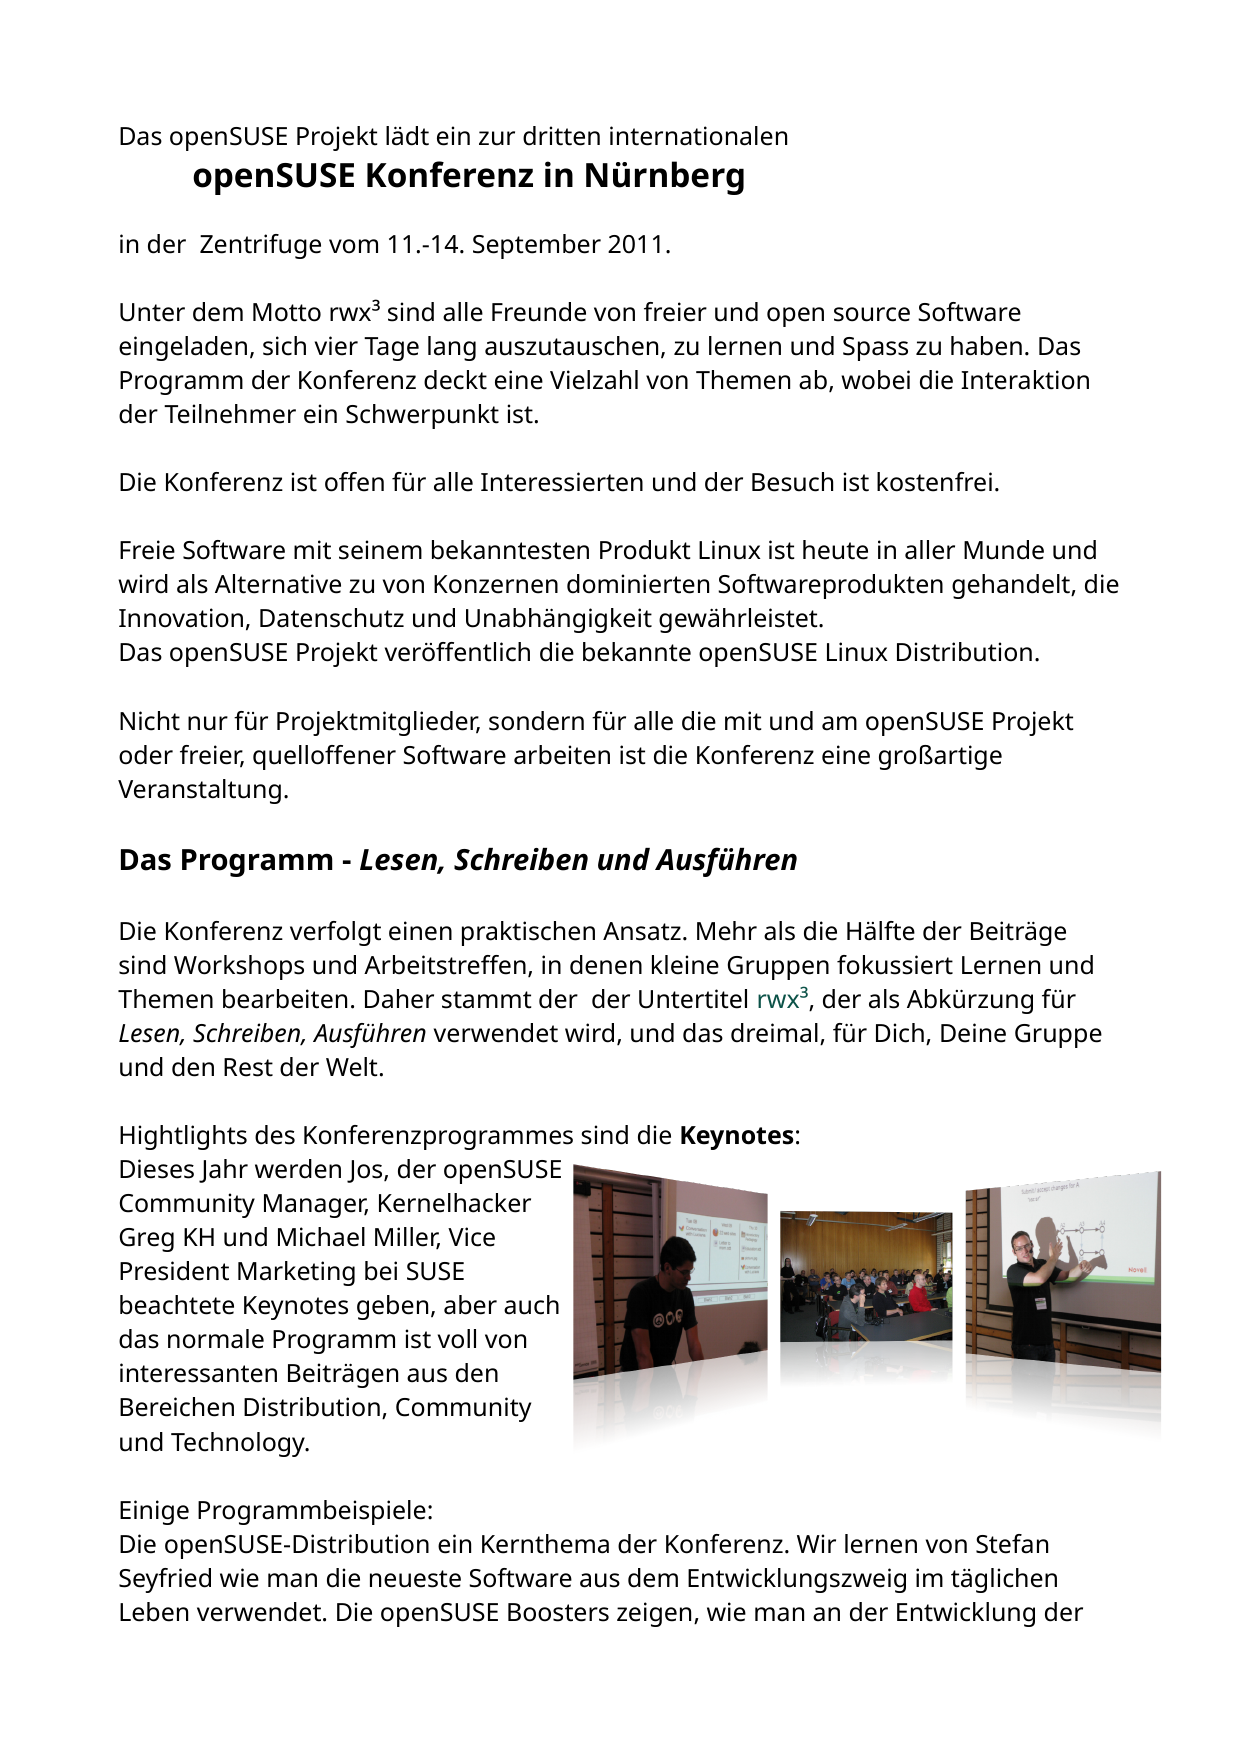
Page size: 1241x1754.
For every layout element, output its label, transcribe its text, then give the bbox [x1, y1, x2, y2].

text in der Zentrifuge vom 11.-14. September 2011. [118, 226, 1122, 260]
text Das openSUSE Projekt lädt ein zur dritten internationalen [118, 118, 1122, 152]
picture [573, 1164, 1162, 1454]
text Das openSUSE Projekt veröffentlich die bekannte openSUSE Linux Distribution. [118, 635, 1122, 669]
text Unter dem Motto rwx³ sind alle Freunde von freier und open source Software eingeladen, sich vier Tage lang auszutauschen, zu lernen und Spass zu haben. Das Programm der Konferenz deckt eine Vielzahl von Themen ab, wobei die Interaktion der Teilnehmer ein Schwerpunkt ist. [118, 294, 1122, 431]
text Die Konferenz verfolgt einen praktischen Ansatz. Mehr als die Hälfte der Beiträge sind Workshops und Arbeitstreffen, in denen kleine Gruppen fokussiert Lernen und Themen bearbeiten. Daher stammt der der Untertitel rwx³, der als Abkürzung für Lesen, Schreiben, Ausführen verwendet wird, und das dreimal, für Dich, Deine Gruppe und den Rest der Welt. [118, 913, 1122, 1083]
text Nicht nur für Projektmitglieder, sondern für alle die mit und am openSUSE Projekt oder freier, quelloffener Software arbeiten ist die Konferenz eine großartige Veranstaltung. [118, 703, 1122, 805]
text Dieses Jahr werden Jos, der openSUSE Community Manager, Kernelhacker Greg KH und Michael Miller, Vice President Marketing bei SUSE beachtete Keynotes geben, aber auch das normale Programm ist voll von interessanten Beiträgen aus den Bereichen Distribution, Community und Technology. [118, 1152, 1122, 1458]
text Die openSUSE-Distribution ein Kernthema der Konferenz. Wir lernen von Stefan Seyfried wie man die neueste Software aus dem Entwicklungszweig im täglichen Leben verwendet. Die openSUSE Boosters zeigen, wie man an der Entwicklung der [118, 1526, 1122, 1628]
text openSUSE Konferenz in Nürnberg [118, 152, 1122, 198]
text Das Programm - Lesen, Schreiben und Ausführen [118, 839, 1122, 879]
text Einige Programmbeispiele: [118, 1492, 1122, 1526]
text Die Konferenz ist offen für alle Interessierten und der Besuch ist kostenfrei. [118, 465, 1122, 499]
text Hightlights des Konferenzprogrammes sind die Keynotes: [118, 1118, 1122, 1152]
text Freie Software mit seinem bekanntesten Produkt Linux ist heute in aller Munde und wird als Alternative zu von Konzernen dominierten Softwareprodukten gehandelt, die Innovation, Datenschutz und Unabhängigkeit gewährleistet. [118, 533, 1122, 635]
